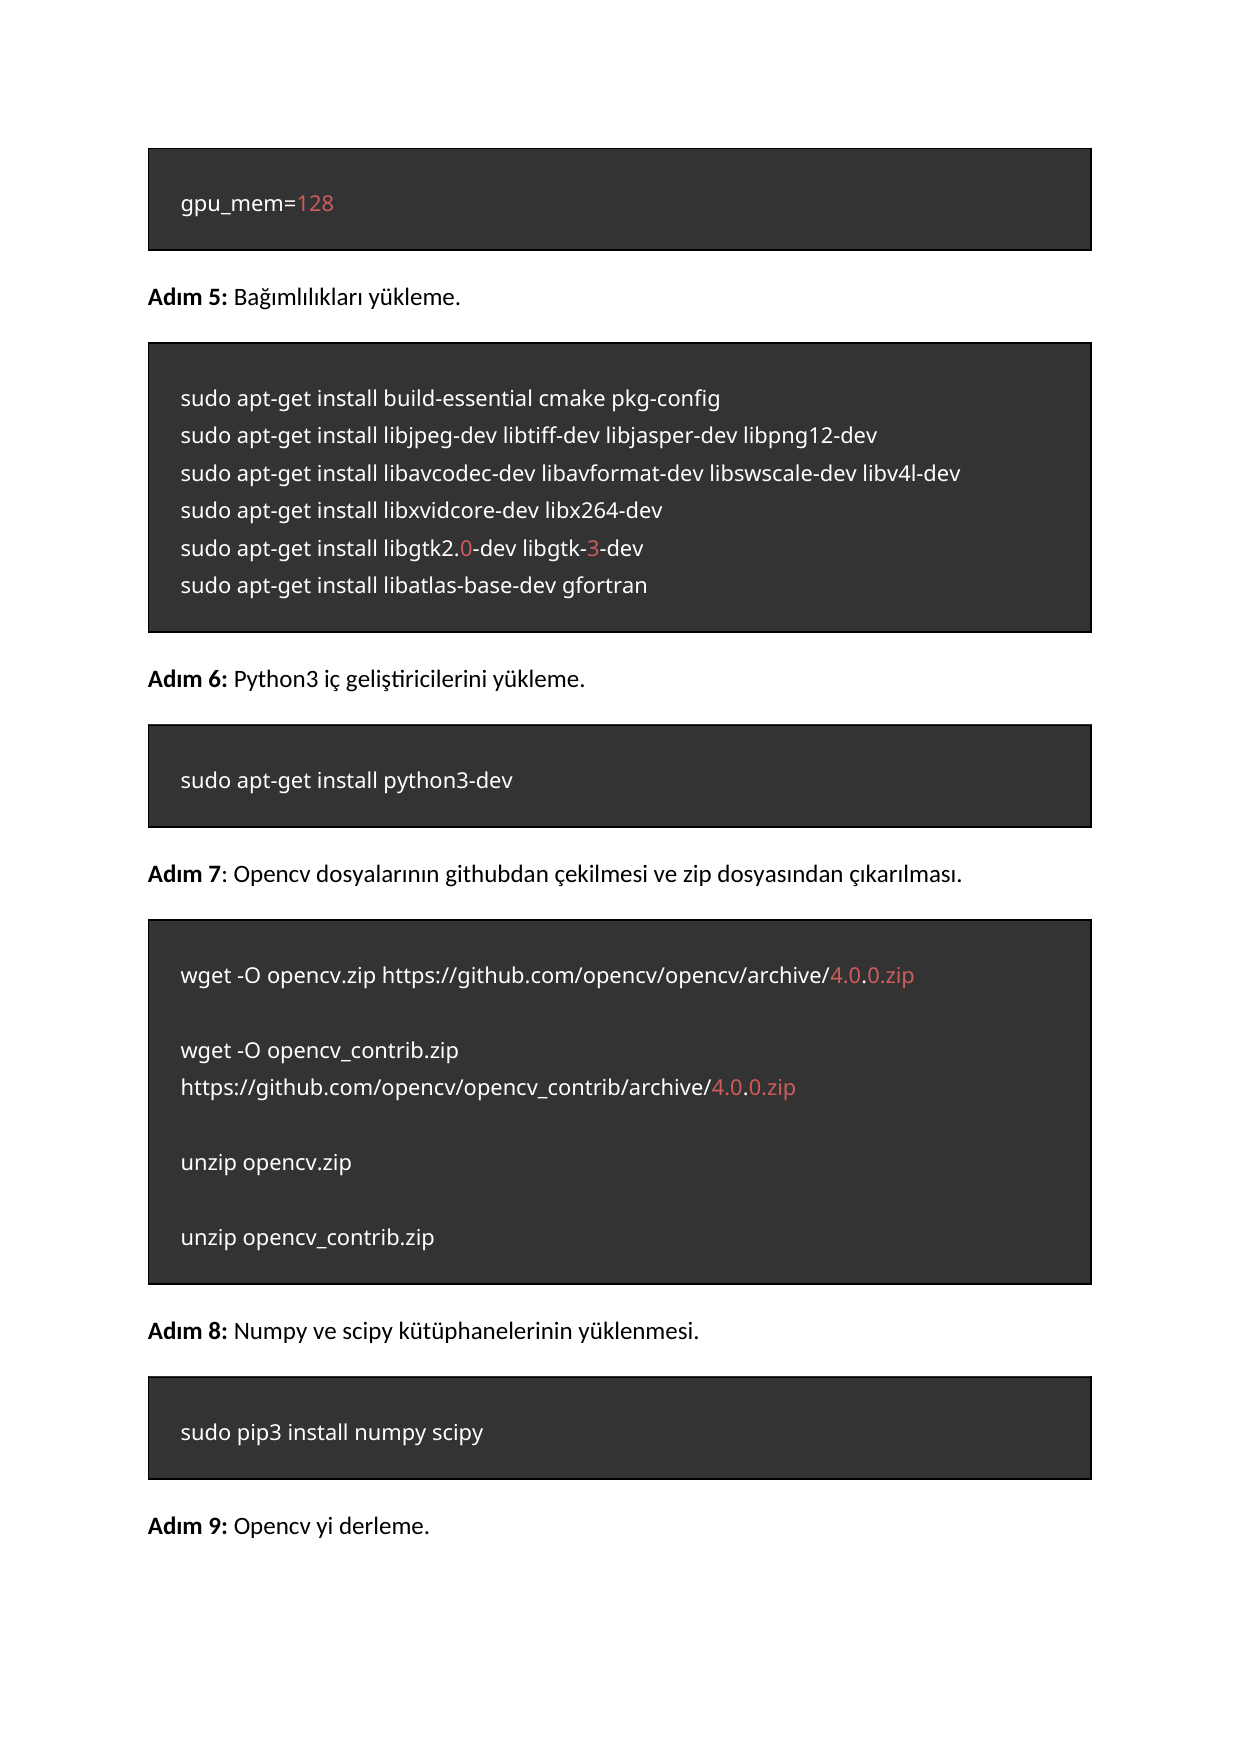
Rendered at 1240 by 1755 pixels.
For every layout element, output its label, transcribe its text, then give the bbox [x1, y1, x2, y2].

text sudo pip3 install numpy scipy [149, 1378, 1090, 1478]
text wget -O opencv_contrib.zip https://github.com/opencv/opencv_contrib/archive/4.0.0.zip [149, 994, 1090, 1069]
text sudo apt-get install libgtk2.0-dev libgtk-3-dev [149, 492, 1090, 530]
text Adım 5: Bağımlılıkları yükleme. [148, 281, 1092, 312]
text sudo apt-get install python3-dev [149, 726, 1090, 826]
text sudo apt-get install libjpeg-dev libtiff-dev libjasper-dev libpng12-dev [149, 380, 1090, 417]
text sudo apt-get install libatlas-base-dev gfortran [149, 530, 1090, 631]
text sudo apt-get install libxvidcore-dev libx264-dev [149, 455, 1090, 492]
text gpu_mem=128 [149, 149, 1090, 249]
text Adım 8: Numpy ve scipy kütüphanelerinin yüklenmesi. [148, 1315, 1092, 1346]
text sudo apt-get install libavcodec-dev libavformat-dev libswscale-dev libv4l-dev [149, 417, 1090, 455]
text Adım 9: Opencv yi derleme. [148, 1510, 1092, 1541]
text Adım 6: Python3 iç geliştiricilerini yükleme. [148, 663, 1092, 694]
text unzip opencv_contrib.zip [149, 1182, 1090, 1283]
text Adım 7: Opencv dosyalarının githubdan çekilmesi ve zip dosyasından çıkarılması. [148, 858, 1092, 889]
text wget -O opencv.zip https://github.com/opencv/opencv/archive/4.0.0.zip [149, 921, 1090, 957]
text unzip opencv.zip [149, 1107, 1090, 1144]
text sudo apt-get install build-essential cmake pkg-config [149, 344, 1090, 380]
